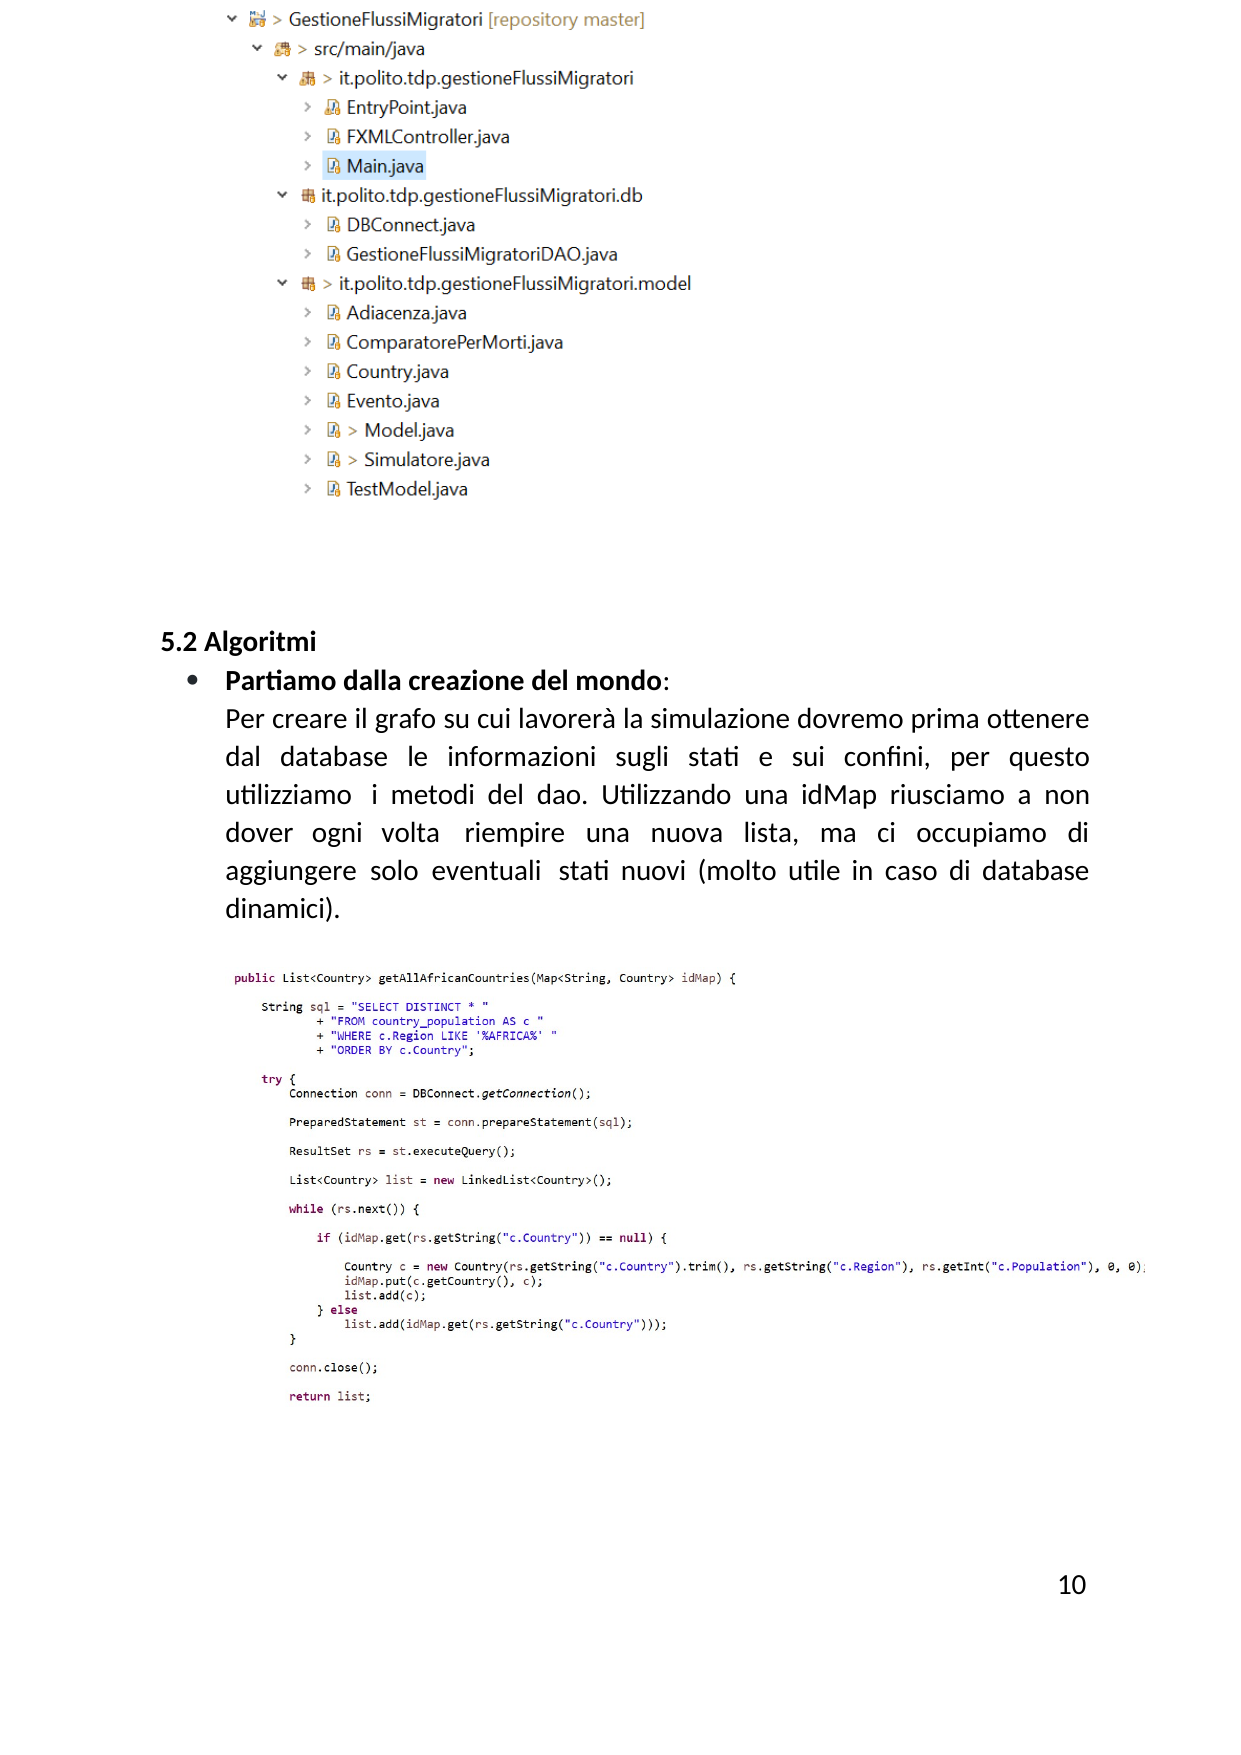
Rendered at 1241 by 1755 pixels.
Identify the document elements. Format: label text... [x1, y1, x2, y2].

list Partiamo dalla creazione del mondo: [187, 662, 1176, 697]
text Per creare il grafo su cui lavorerà la simulazione dovremo prima ottenere dal database le informazioni sugli stati e sui confini, per questo utilizziamo i metodi del dao. Utilizzando una idMap riusciamo a non dover ogni volta riempire una nuova lista, ma ci occupiamo di aggiungere solo eventuali stati nuovi (molto utile in caso di database dinamici). [225, 700, 1090, 926]
list Algoritmi [160, 623, 1176, 659]
